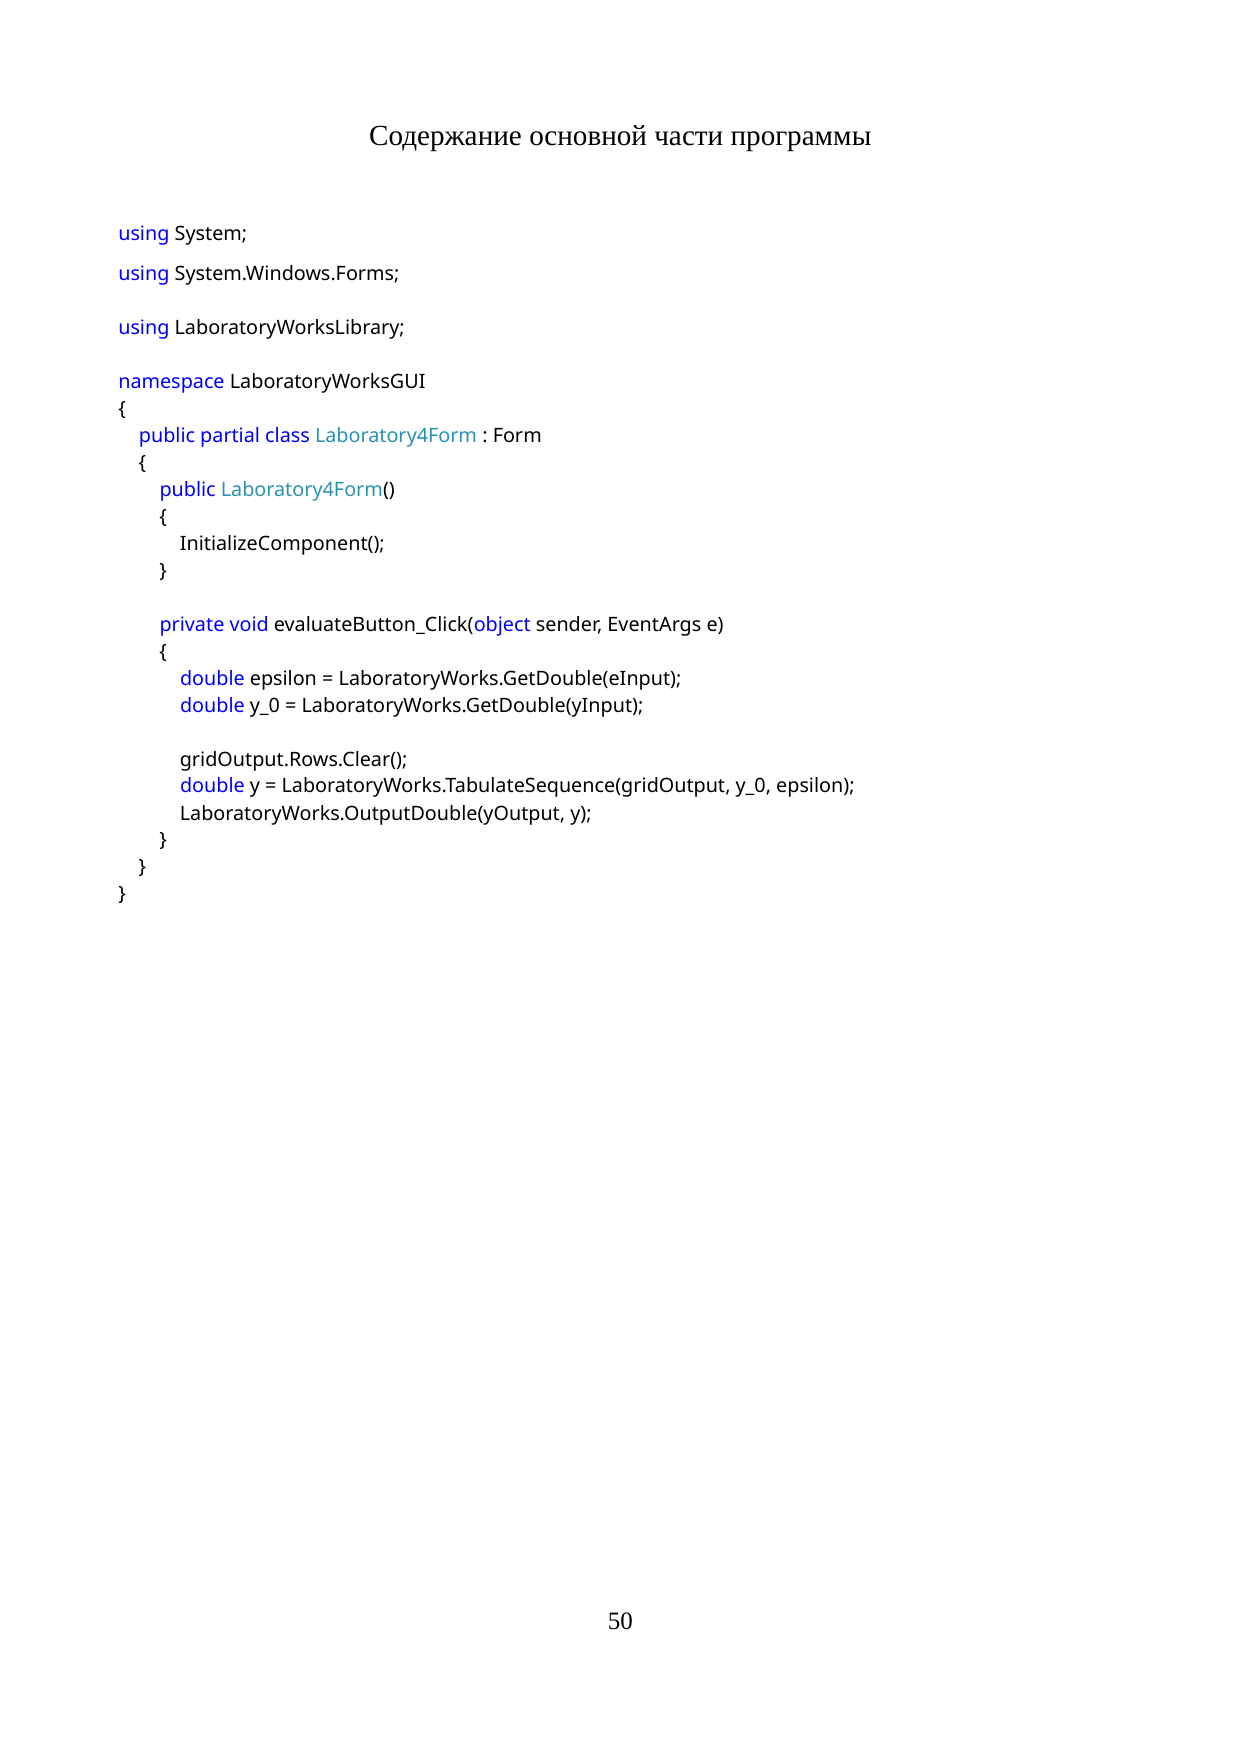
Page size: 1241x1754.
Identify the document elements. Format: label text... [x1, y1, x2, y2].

text } [118, 880, 1122, 907]
text using System; [118, 219, 1122, 246]
text { [118, 448, 1122, 475]
text Содержание основной части программы [118, 118, 1122, 152]
text double y = LaboratoryWorks.TabulateSequence(gridOutput, y_0, epsilon); [118, 772, 1122, 799]
text gridOutput.Rows.Clear(); [118, 745, 1122, 772]
text namespace LaboratoryWorksGUI [118, 367, 1122, 394]
text { [118, 502, 1122, 529]
text double y_0 = LaboratoryWorks.GetDouble(yInput); [118, 691, 1122, 718]
text public Laboratory4Form() [118, 475, 1122, 502]
text { [118, 394, 1122, 421]
text LaboratoryWorks.OutputDouble(yOutput, y); [118, 799, 1122, 826]
text private void evaluateButton_Click(object sender, EventArgs e) [118, 610, 1122, 637]
text } [118, 826, 1122, 853]
text } [118, 853, 1122, 880]
text { [118, 637, 1122, 664]
text using System.Windows.Forms; [118, 259, 1122, 286]
text } [118, 556, 1122, 583]
text using LaboratoryWorksLibrary; [118, 313, 1122, 340]
text double epsilon = LaboratoryWorks.GetDouble(eInput); [118, 664, 1122, 691]
text InitializeComponent(); [118, 529, 1122, 556]
text public partial class Laboratory4Form : Form [118, 421, 1122, 448]
